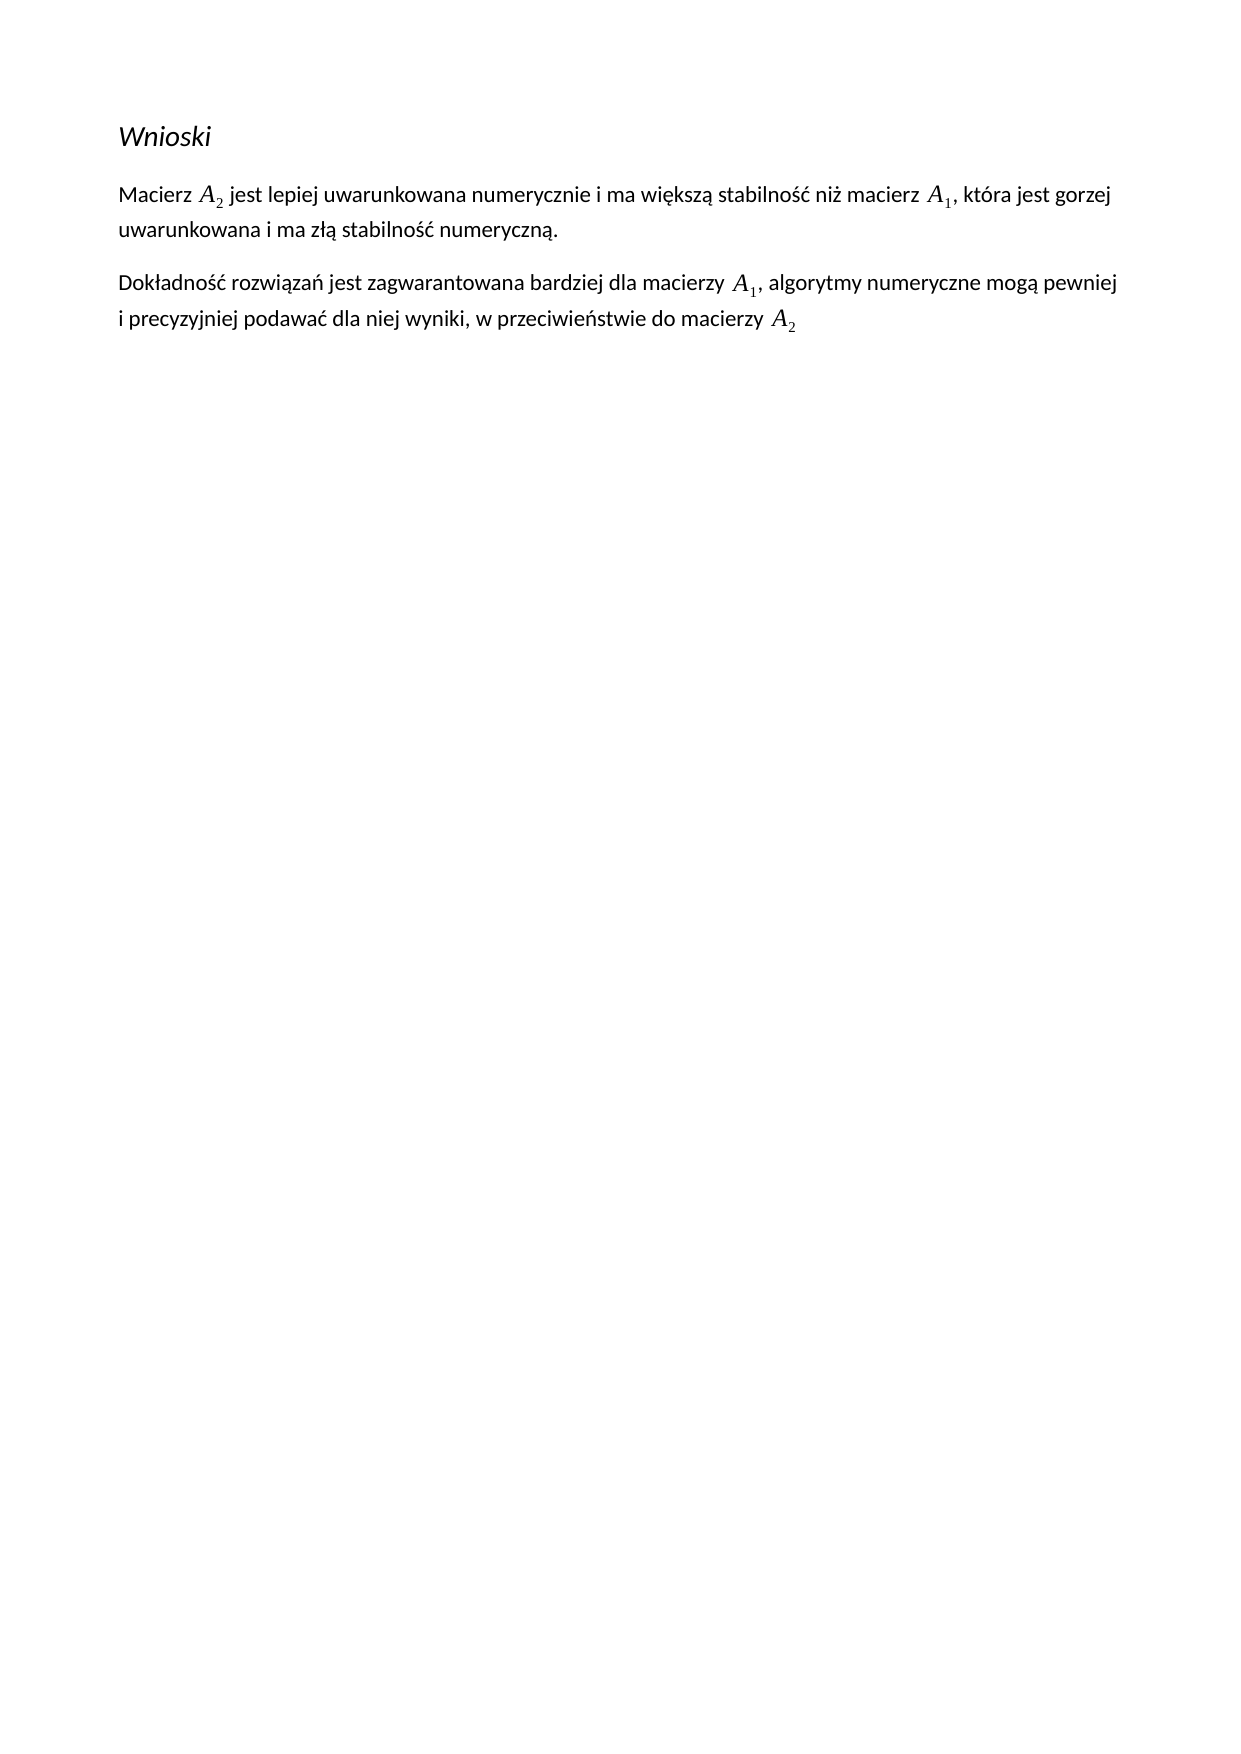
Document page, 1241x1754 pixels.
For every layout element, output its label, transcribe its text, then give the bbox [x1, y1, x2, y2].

text Macierz jest lepiej uwarunkowana numerycznie i ma większą stabilność niż macierz , która jest gorzej uwarunkowana i ma złą stabilność numeryczną. [118, 180, 1122, 243]
text Wnioski [118, 118, 1122, 154]
text Dokładność rozwiązań jest zagwarantowana bardziej dla macierzy , algorytmy numeryczne mogą pewniej i precyzyjniej podawać dla niej wyniki, w przeciwieństwie do macierzy [118, 268, 1122, 336]
